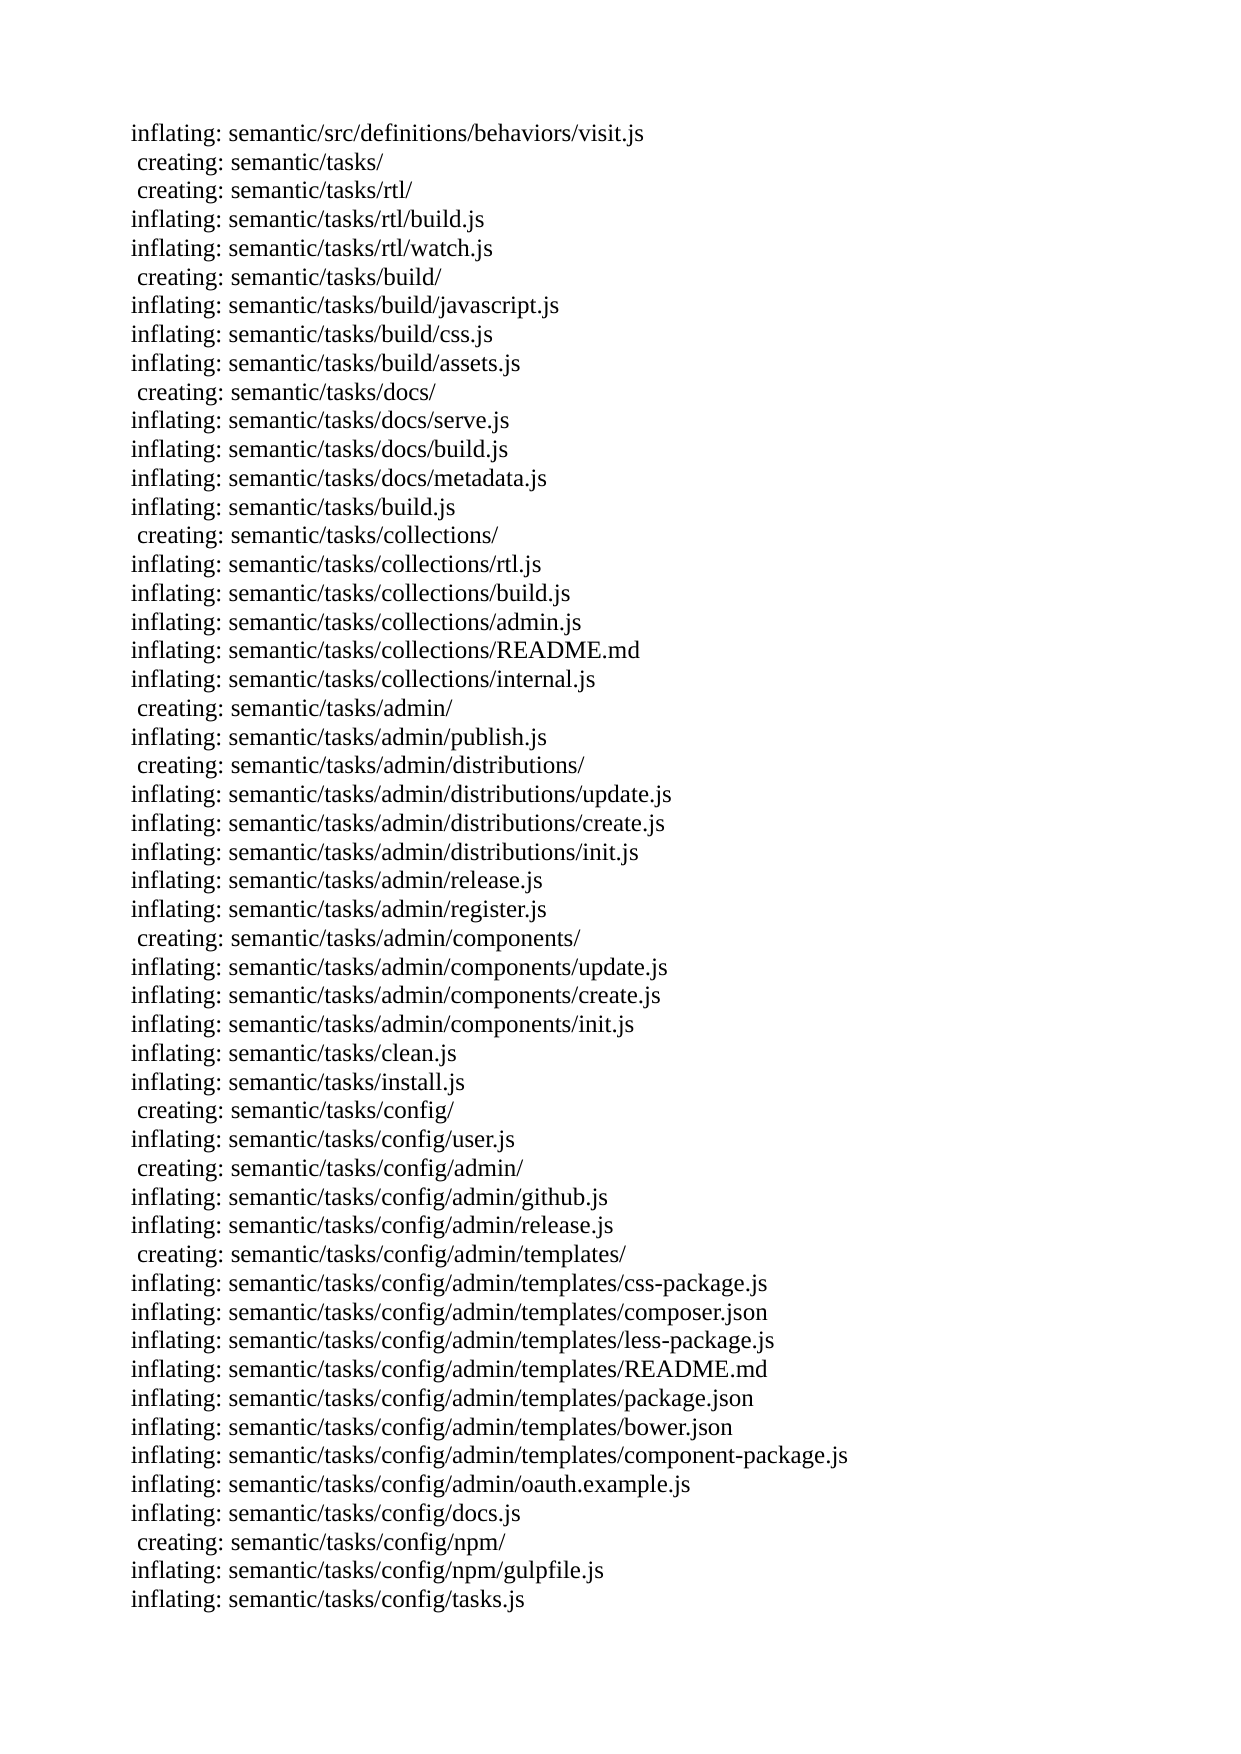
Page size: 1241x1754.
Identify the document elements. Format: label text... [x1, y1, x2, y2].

text inflating: semantic/tasks/config/admin/templates/css-package.js [118, 1268, 1122, 1297]
text inflating: semantic/tasks/collections/admin.js [118, 607, 1122, 636]
text inflating: semantic/tasks/admin/register.js [118, 894, 1122, 923]
text creating: semantic/tasks/config/ [118, 1096, 1122, 1124]
text creating: semantic/tasks/admin/distributions/ [118, 751, 1122, 779]
text inflating: semantic/tasks/config/admin/release.js [118, 1211, 1122, 1239]
text inflating: semantic/tasks/docs/build.js [118, 434, 1122, 463]
text inflating: semantic/tasks/config/admin/templates/README.md [118, 1354, 1122, 1383]
text creating: semantic/tasks/build/ [118, 262, 1122, 291]
text inflating: semantic/tasks/install.js [118, 1067, 1122, 1096]
text creating: semantic/tasks/admin/ [118, 693, 1122, 722]
text inflating: semantic/tasks/admin/publish.js [118, 722, 1122, 751]
text inflating: semantic/tasks/build/javascript.js [118, 291, 1122, 319]
text inflating: semantic/tasks/docs/serve.js [118, 406, 1122, 434]
text inflating: semantic/tasks/config/user.js [118, 1124, 1122, 1153]
text inflating: semantic/tasks/config/admin/github.js [118, 1182, 1122, 1211]
text creating: semantic/tasks/config/admin/templates/ [118, 1239, 1122, 1268]
text inflating: semantic/tasks/config/admin/templates/bower.json [118, 1412, 1122, 1441]
text creating: semantic/tasks/admin/components/ [118, 923, 1122, 952]
text inflating: semantic/tasks/admin/components/create.js [118, 981, 1122, 1009]
text inflating: semantic/tasks/docs/metadata.js [118, 463, 1122, 492]
text inflating: semantic/tasks/collections/build.js [118, 578, 1122, 607]
text creating: semantic/tasks/docs/ [118, 377, 1122, 406]
text creating: semantic/tasks/ [118, 147, 1122, 176]
text inflating: semantic/tasks/admin/release.js [118, 866, 1122, 894]
text creating: semantic/tasks/config/admin/ [118, 1153, 1122, 1182]
text inflating: semantic/tasks/rtl/watch.js [118, 233, 1122, 262]
text inflating: semantic/src/definitions/behaviors/visit.js [118, 118, 1122, 147]
text inflating: semantic/tasks/config/npm/gulpfile.js [118, 1556, 1122, 1584]
text inflating: semantic/tasks/admin/distributions/init.js [118, 837, 1122, 866]
text inflating: semantic/tasks/admin/components/init.js [118, 1009, 1122, 1038]
text inflating: semantic/tasks/rtl/build.js [118, 204, 1122, 233]
text inflating: semantic/tasks/config/docs.js [118, 1498, 1122, 1527]
text creating: semantic/tasks/config/npm/ [118, 1527, 1122, 1556]
text inflating: semantic/tasks/admin/components/update.js [118, 952, 1122, 981]
text inflating: semantic/tasks/config/admin/templates/component-package.js [118, 1441, 1122, 1469]
text inflating: semantic/tasks/config/admin/oauth.example.js [118, 1469, 1122, 1498]
text inflating: semantic/tasks/config/admin/templates/composer.json [118, 1297, 1122, 1326]
text inflating: semantic/tasks/admin/distributions/update.js [118, 779, 1122, 808]
text inflating: semantic/tasks/config/admin/templates/less-package.js [118, 1326, 1122, 1354]
text inflating: semantic/tasks/build/assets.js [118, 348, 1122, 377]
text creating: semantic/tasks/collections/ [118, 521, 1122, 549]
text creating: semantic/tasks/rtl/ [118, 176, 1122, 204]
text inflating: semantic/tasks/build/css.js [118, 319, 1122, 348]
text inflating: semantic/tasks/admin/distributions/create.js [118, 808, 1122, 837]
text inflating: semantic/tasks/config/admin/templates/package.json [118, 1383, 1122, 1412]
text inflating: semantic/tasks/config/tasks.js [118, 1584, 1122, 1613]
text inflating: semantic/tasks/collections/internal.js [118, 664, 1122, 693]
text inflating: semantic/tasks/collections/README.md [118, 636, 1122, 664]
text inflating: semantic/tasks/clean.js [118, 1038, 1122, 1067]
text inflating: semantic/tasks/collections/rtl.js [118, 549, 1122, 578]
text inflating: semantic/tasks/build.js [118, 492, 1122, 521]
